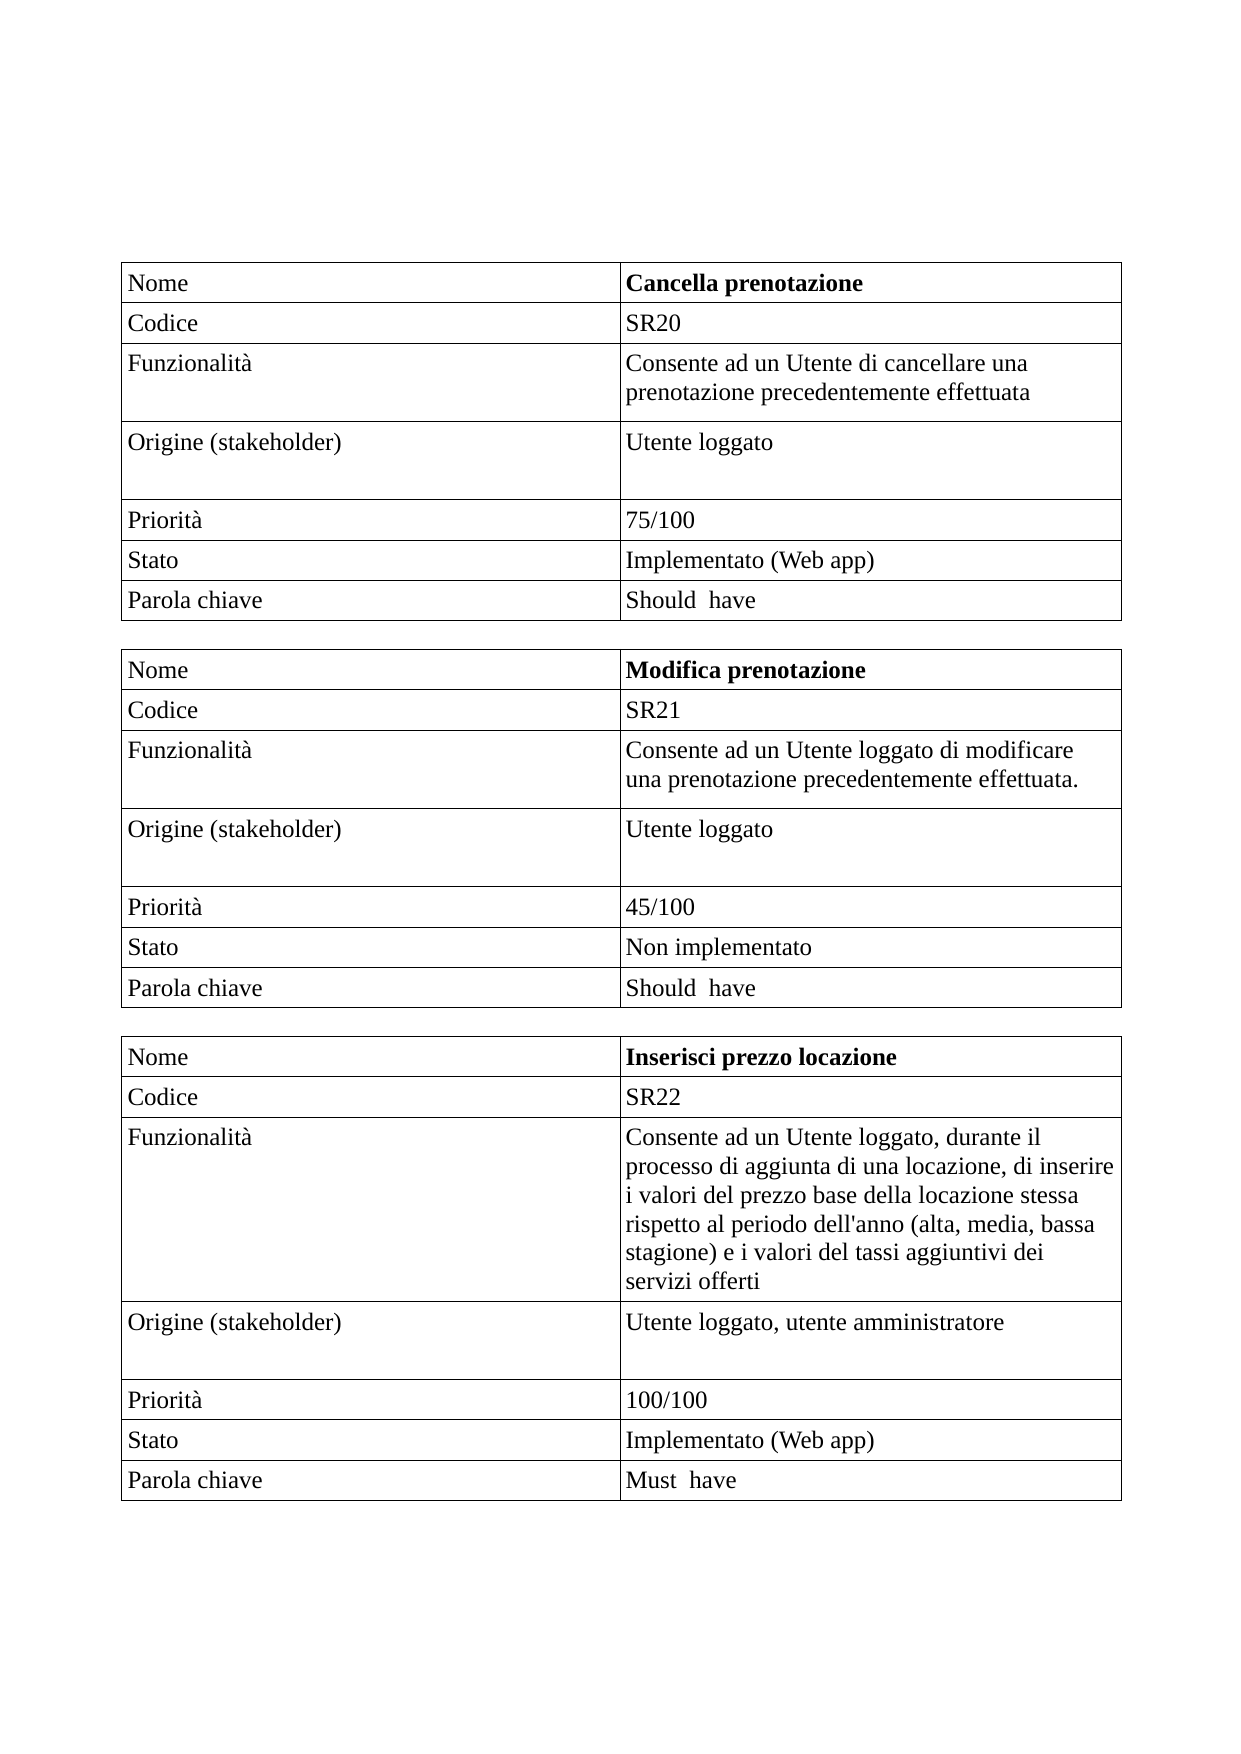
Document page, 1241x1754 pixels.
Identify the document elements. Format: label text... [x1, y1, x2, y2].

table_cell Consente ad un Utente loggato di modificare una prenotazione precedentemente effettuata. [621, 731, 1121, 808]
table_cell Utente loggato, utente amministratore [621, 1302, 1121, 1379]
table_cell Funzionalità [122, 731, 620, 808]
table_cell Stato [122, 541, 620, 580]
table_cell Codice [122, 690, 620, 729]
table_cell SR20 [621, 303, 1121, 342]
table_header Modifica prenotazione [621, 650, 1121, 689]
table_cell 100/100 [621, 1380, 1121, 1419]
table_header Nome [122, 650, 620, 689]
table_cell Stato [122, 928, 620, 967]
table_cell Priorità [122, 500, 620, 539]
table_cell Origine (stakeholder) [122, 1302, 620, 1379]
table_cell Funzionalità [122, 344, 620, 421]
table_cell Funzionalità [122, 1118, 620, 1301]
table_cell 45/100 [621, 887, 1121, 927]
table_cell Utente loggato [621, 422, 1121, 499]
table_cell Priorità [122, 887, 620, 927]
table_header Nome [122, 1037, 620, 1076]
table_cell Must have [621, 1461, 1121, 1500]
table_cell SR22 [621, 1077, 1121, 1117]
table_cell Implementato (Web app) [621, 541, 1121, 580]
table_cell Should have [621, 968, 1121, 1007]
table_cell Stato [122, 1420, 620, 1460]
table_header Nome [122, 263, 620, 302]
table_cell Parola chiave [122, 968, 620, 1007]
table_cell Parola chiave [122, 1461, 620, 1500]
table_cell Consente ad un Utente di cancellare una prenotazione precedentemente effettuata [621, 344, 1121, 421]
table_cell Utente loggato [621, 809, 1121, 886]
table_cell Priorità [122, 1380, 620, 1419]
table_cell Origine (stakeholder) [122, 422, 620, 499]
table_cell Non implementato [621, 928, 1121, 967]
table_cell Implementato (Web app) [621, 1420, 1121, 1460]
table_cell Parola chiave [122, 581, 620, 620]
table_header Cancella prenotazione [621, 263, 1121, 302]
table_cell Codice [122, 1077, 620, 1117]
table_cell Consente ad un Utente loggato, durante il processo di aggiunta di una locazione, di inserire i valori del prezzo base della locazione stessa rispetto al periodo dell'anno (alta, media, bassa stagione) e i valori del tassi aggiuntivi dei servizi offerti [621, 1118, 1121, 1301]
table_cell 75/100 [621, 500, 1121, 539]
table_cell Should have [621, 581, 1121, 620]
table_cell Origine (stakeholder) [122, 809, 620, 886]
table_header Inserisci prezzo locazione [621, 1037, 1121, 1076]
table_cell Codice [122, 303, 620, 342]
table_cell SR21 [621, 690, 1121, 729]
